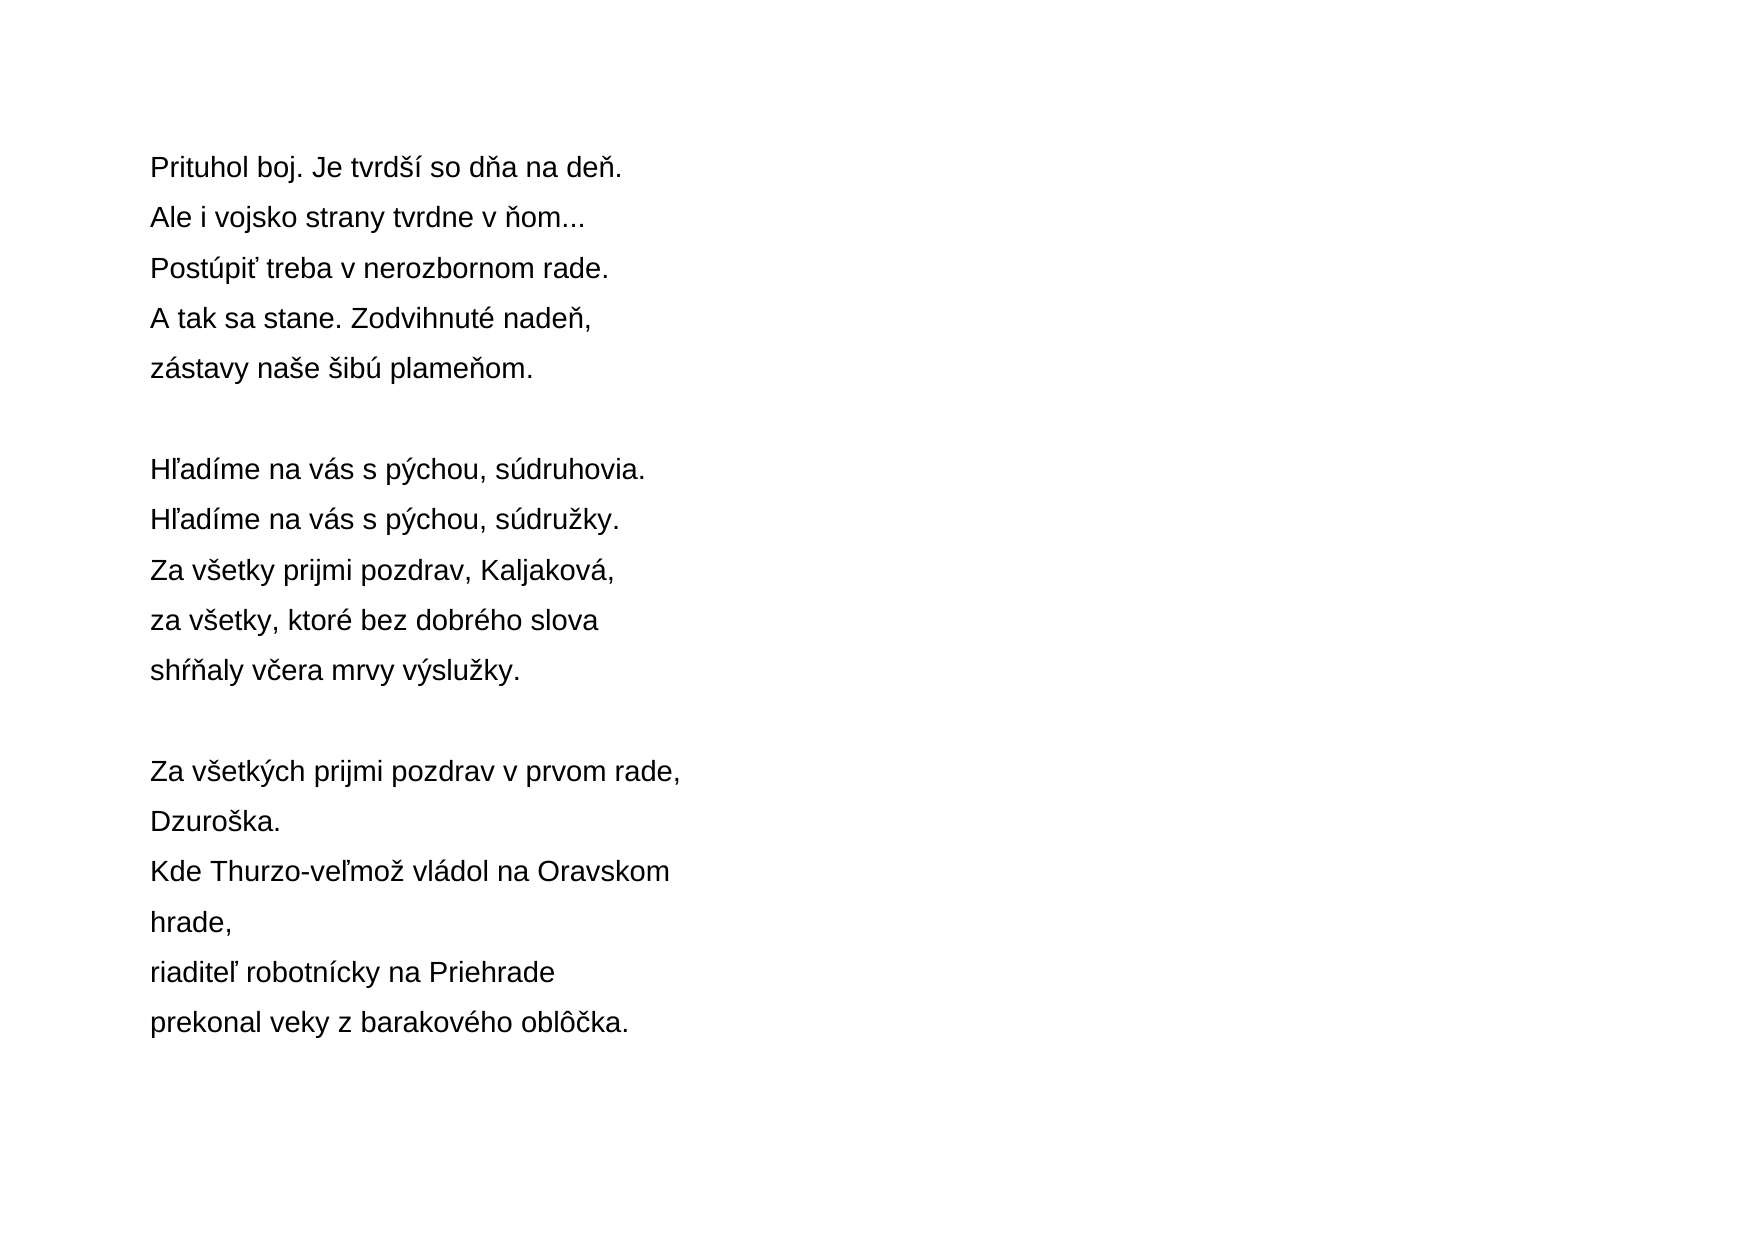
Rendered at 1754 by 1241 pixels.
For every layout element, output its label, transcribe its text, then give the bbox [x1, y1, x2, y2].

text shŕňaly včera mrvy výslužky. [150, 653, 1243, 687]
text Za všetky prijmi pozdrav, Kaljaková, [150, 552, 1243, 586]
text A tak sa stane. Zodvihnuté nadeň, [150, 301, 1243, 334]
text Kde Thurzo-veľmož vládol na Oravskom [150, 854, 1243, 888]
text hrade, [150, 905, 1243, 938]
text Za všetkých prijmi pozdrav v prvom rade, [150, 754, 1243, 787]
text Postúpiť treba v nerozbornom rade. [150, 251, 1243, 284]
text Hľadíme na vás s pýchou, súdružky. [150, 502, 1243, 536]
text prekonal veky z barakového oblôčka. [150, 1005, 1243, 1039]
text Hľadíme na vás s pýchou, súdruhovia. [150, 452, 1243, 485]
text Dzuroška. [150, 804, 1243, 838]
text Ale i vojsko strany tvrdne v ňom... [150, 200, 1243, 234]
text zástavy naše šibú plameňom. [150, 351, 1243, 385]
text Prituhol boj. Je tvrdší so dňa na deň. [150, 150, 1243, 183]
text riaditeľ robotnícky na Priehrade [150, 955, 1243, 988]
text za všetky, ktoré bez dobrého slova [150, 603, 1243, 636]
